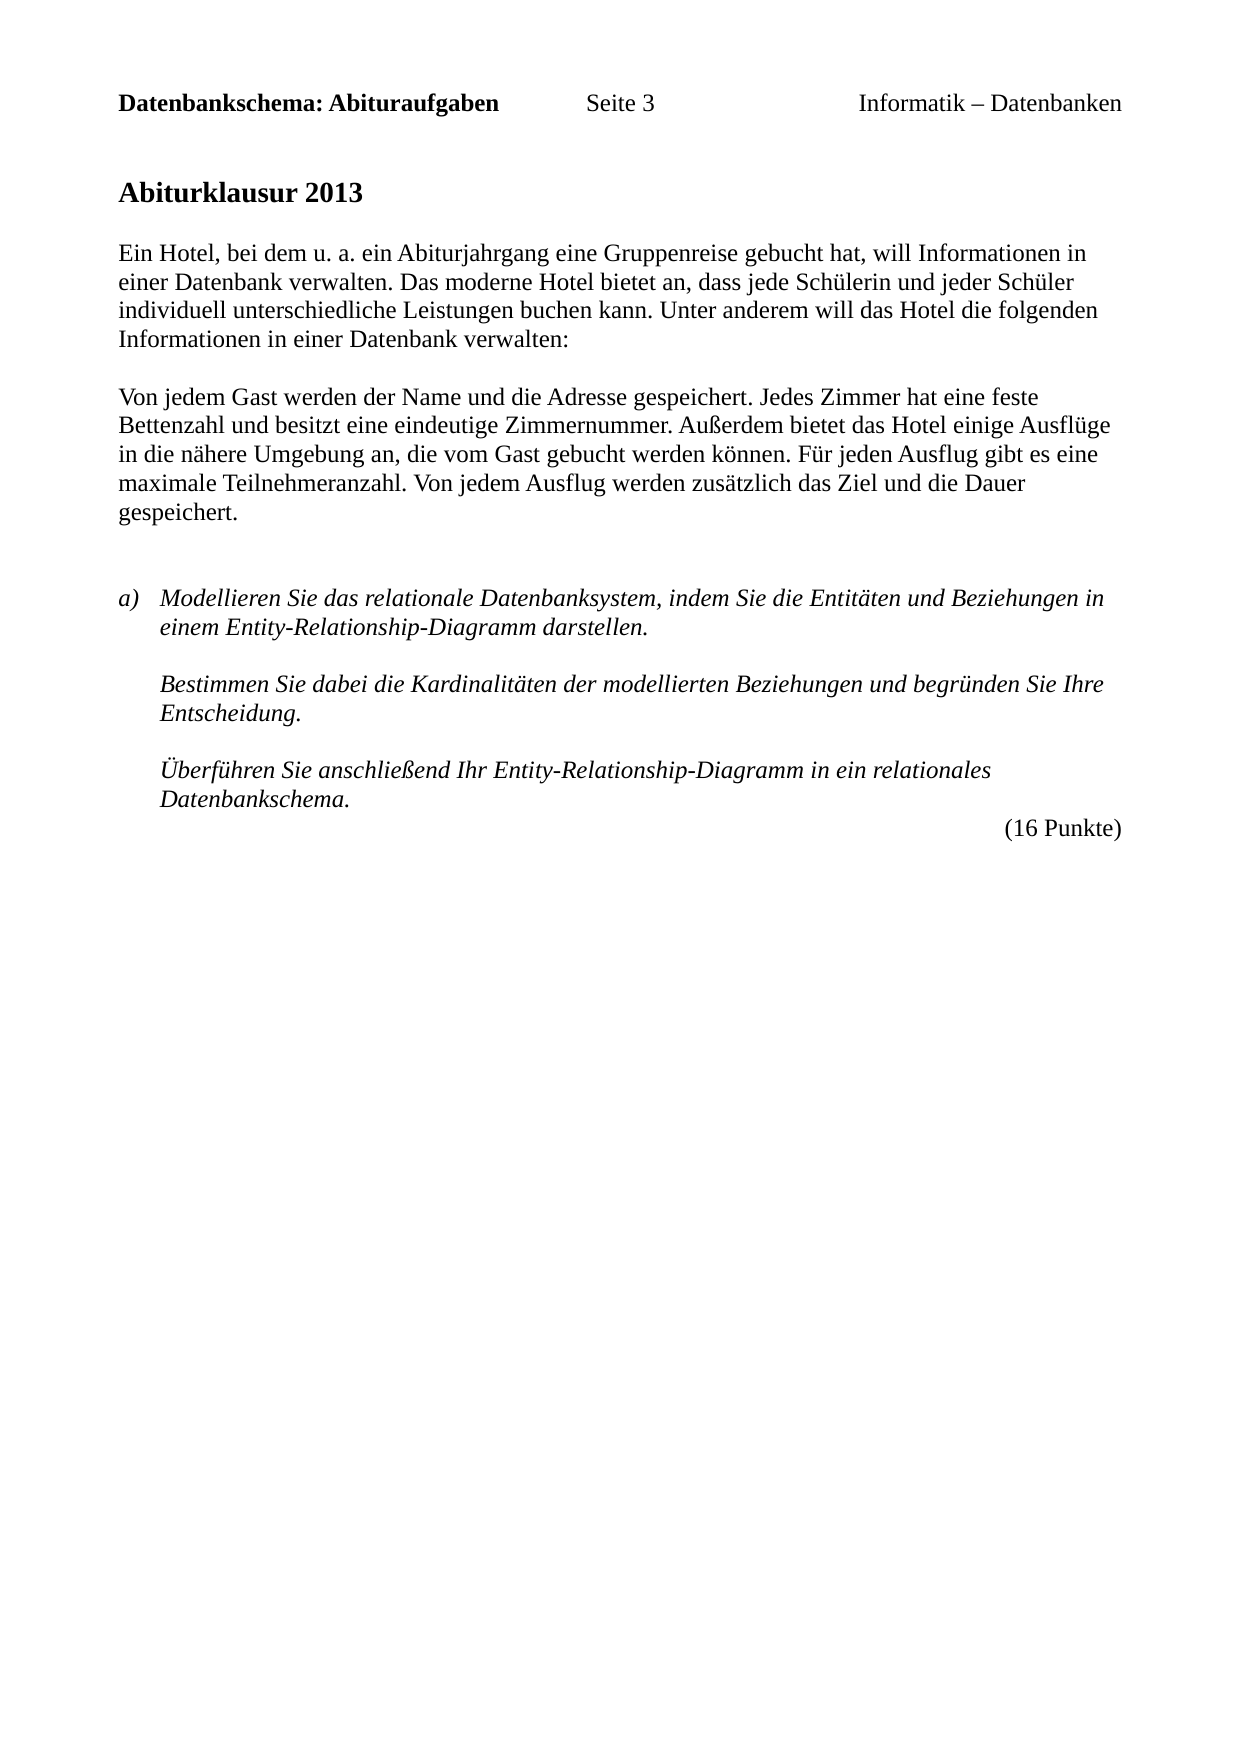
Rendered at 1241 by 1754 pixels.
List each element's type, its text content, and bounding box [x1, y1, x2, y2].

text Abiturklausur 2013 [118, 176, 1122, 209]
list Modellieren Sie das relationale Datenbanksystem, indem Sie die Entitäten und Beziehungen in einem Entity-Relationship-Diagramm darstellen. Bestimmen Sie dabei die Kardinalitäten der modellierten Beziehungen und begründen Sie Ihre Entscheidung. Überführen Sie anschließend Ihr Entity-Relationship-Diagramm in ein relationales Datenbankschema. [118, 583, 1122, 813]
text Ein Hotel, bei dem u. a. ein Abiturjahrgang eine Gruppenreise gebucht hat, will Informationen in einer Datenbank verwalten. Das moderne Hotel bietet an, dass jede Schülerin und jeder Schüler individuell unterschiedliche Leistungen buchen kann. Unter anderem will das Hotel die folgenden Informationen in einer Datenbank verwalten: [118, 238, 1122, 353]
text Von jedem Gast werden der Name und die Adresse gespeichert. Jedes Zimmer hat eine feste Bettenzahl und besitzt eine eindeutige Zimmernummer. Außerdem bietet das Hotel einige Ausflüge in die nähere Umgebung an, die vom Gast gebucht werden können. Für jeden Ausflug gibt es eine maximale Teilnehmeranzahl. Von jedem Ausflug werden zusätzlich das Ziel und die Dauer gespeichert. [118, 382, 1122, 525]
text (16 Punkte) [118, 813, 1122, 842]
